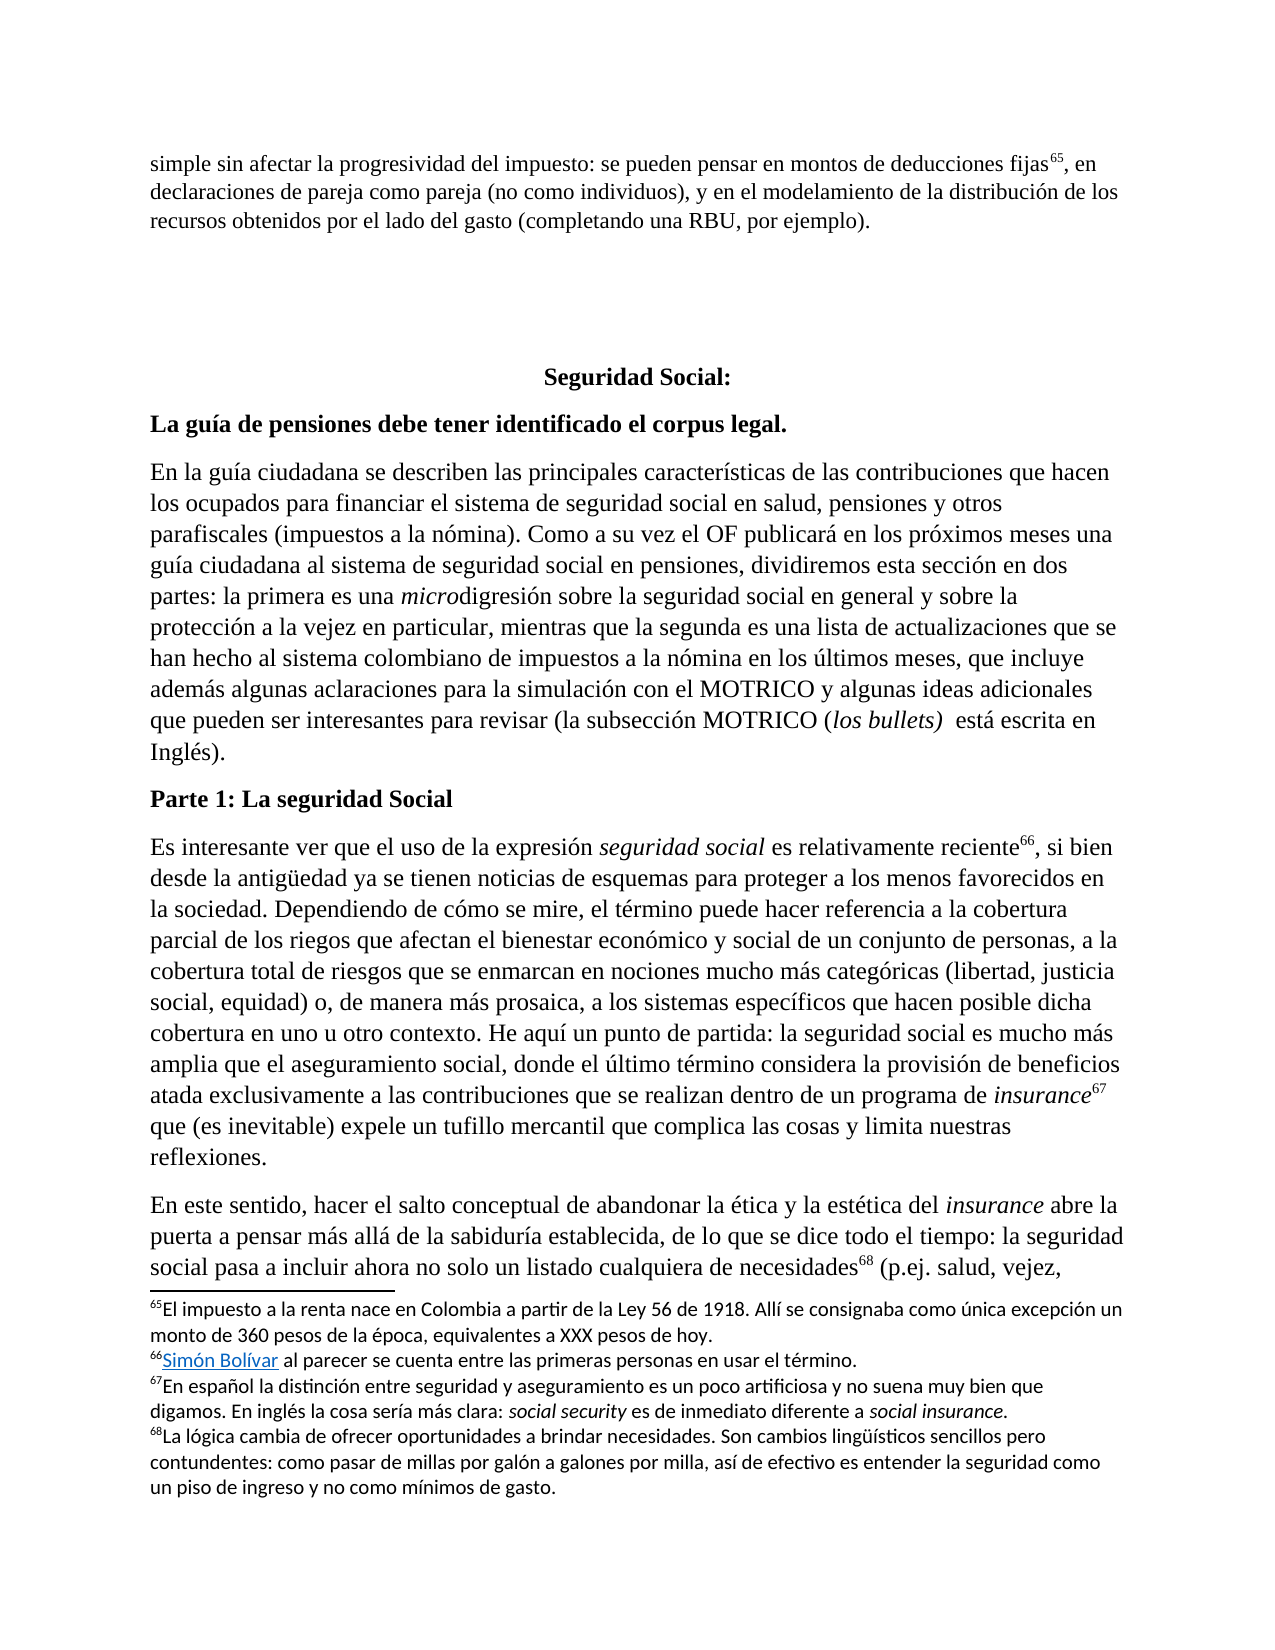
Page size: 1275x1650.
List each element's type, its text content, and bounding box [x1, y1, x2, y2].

text Parte 1: La seguridad Social [150, 784, 1125, 813]
text En este sentido, hacer el salto conceptual de abandonar la ética y la estética del insurance abre la puerta a pensar más allá de la sabiduría establecida, de lo que se dice todo el tiempo: la seguridad social pasa a incluir ahora no solo un listado cualquiera de necesidades (p.ej. salud, vejez, [150, 1190, 1125, 1281]
text El impuesto a la renta nace en Colombia a partir de la Ley 56 de 1918. Allí se consignaba como única excepción un monto de 360 pesos de la época, equivalentes a XXX pesos de hoy. [150, 1297, 1125, 1347]
list simple sin afectar la progresividad del impuesto: se pueden pensar en montos de deducciones fijas, en declaraciones de pareja como pareja (no como individuos), y en el modelamiento de la distribución de los recursos obtenidos por el lado del gasto (completando una RBU, por ejemplo). [150, 150, 1125, 233]
text En la guía ciudadana se describen las principales características de las contribuciones que hacen los ocupados para financiar el sistema de seguridad social en salud, pensiones y otros parafiscales (impuestos a la nómina). Como a su vez el OF publicará en los próximos meses una guía ciudadana al sistema de seguridad social en pensiones, dividiremos esta sección en dos partes: la primera es una microdigresión sobre la seguridad social en general y sobre la protección a la vejez en particular, mientras que la segunda es una lista de actualizaciones que se han hecho al sistema colombiano de impuestos a la nómina en los últimos meses, que incluye además algunas aclaraciones para la simulación con el MOTRICO y algunas ideas adicionales que pueden ser interesantes para revisar (la subsección MOTRICO (los bullets) está escrita en Inglés). [150, 457, 1125, 765]
text La lógica cambia de ofrecer oportunidades a brindar necesidades. Son cambios lingüísticos sencillos pero contundentes: como pasar de millas por galón a galones por milla, así de efectivo es entender la seguridad como un piso de ingreso y no como mínimos de gasto. [150, 1424, 1125, 1500]
text Seguridad Social: [150, 362, 1125, 391]
text En español la distinción entre seguridad y aseguramiento es un poco artificiosa y no suena muy bien que digamos. En inglés la cosa sería más clara: social security es de inmediato diferente a social insurance. [150, 1373, 1125, 1424]
text Es interesante ver que el uso de la expresión seguridad social es relativamente reciente, si bien desde la antigüedad ya se tienen noticias de esquemas para proteger a los menos favorecidos en la sociedad. Dependiendo de cómo se mire, el término puede hacer referencia a la cobertura parcial de los riegos que afectan el bienestar económico y social de un conjunto de personas, a la cobertura total de riesgos que se enmarcan en nociones mucho más categóricas (libertad, justicia social, equidad) o, de manera más prosaica, a los sistemas específicos que hacen posible dicha cobertura en uno u otro contexto. He aquí un punto de partida: la seguridad social es mucho más amplia que el aseguramiento social, donde el último término considera la provisión de beneficios atada exclusivamente a las contribuciones que se realizan dentro de un programa de insurance que (es inevitable) expele un tufillo mercantil que complica las cosas y limita nuestras reflexiones. [150, 832, 1125, 1171]
text Simón Bolívar al parecer se cuenta entre las primeras personas en usar el término. [150, 1347, 1125, 1373]
text La guía de pensiones debe tener identificado el corpus legal. [150, 409, 1125, 438]
